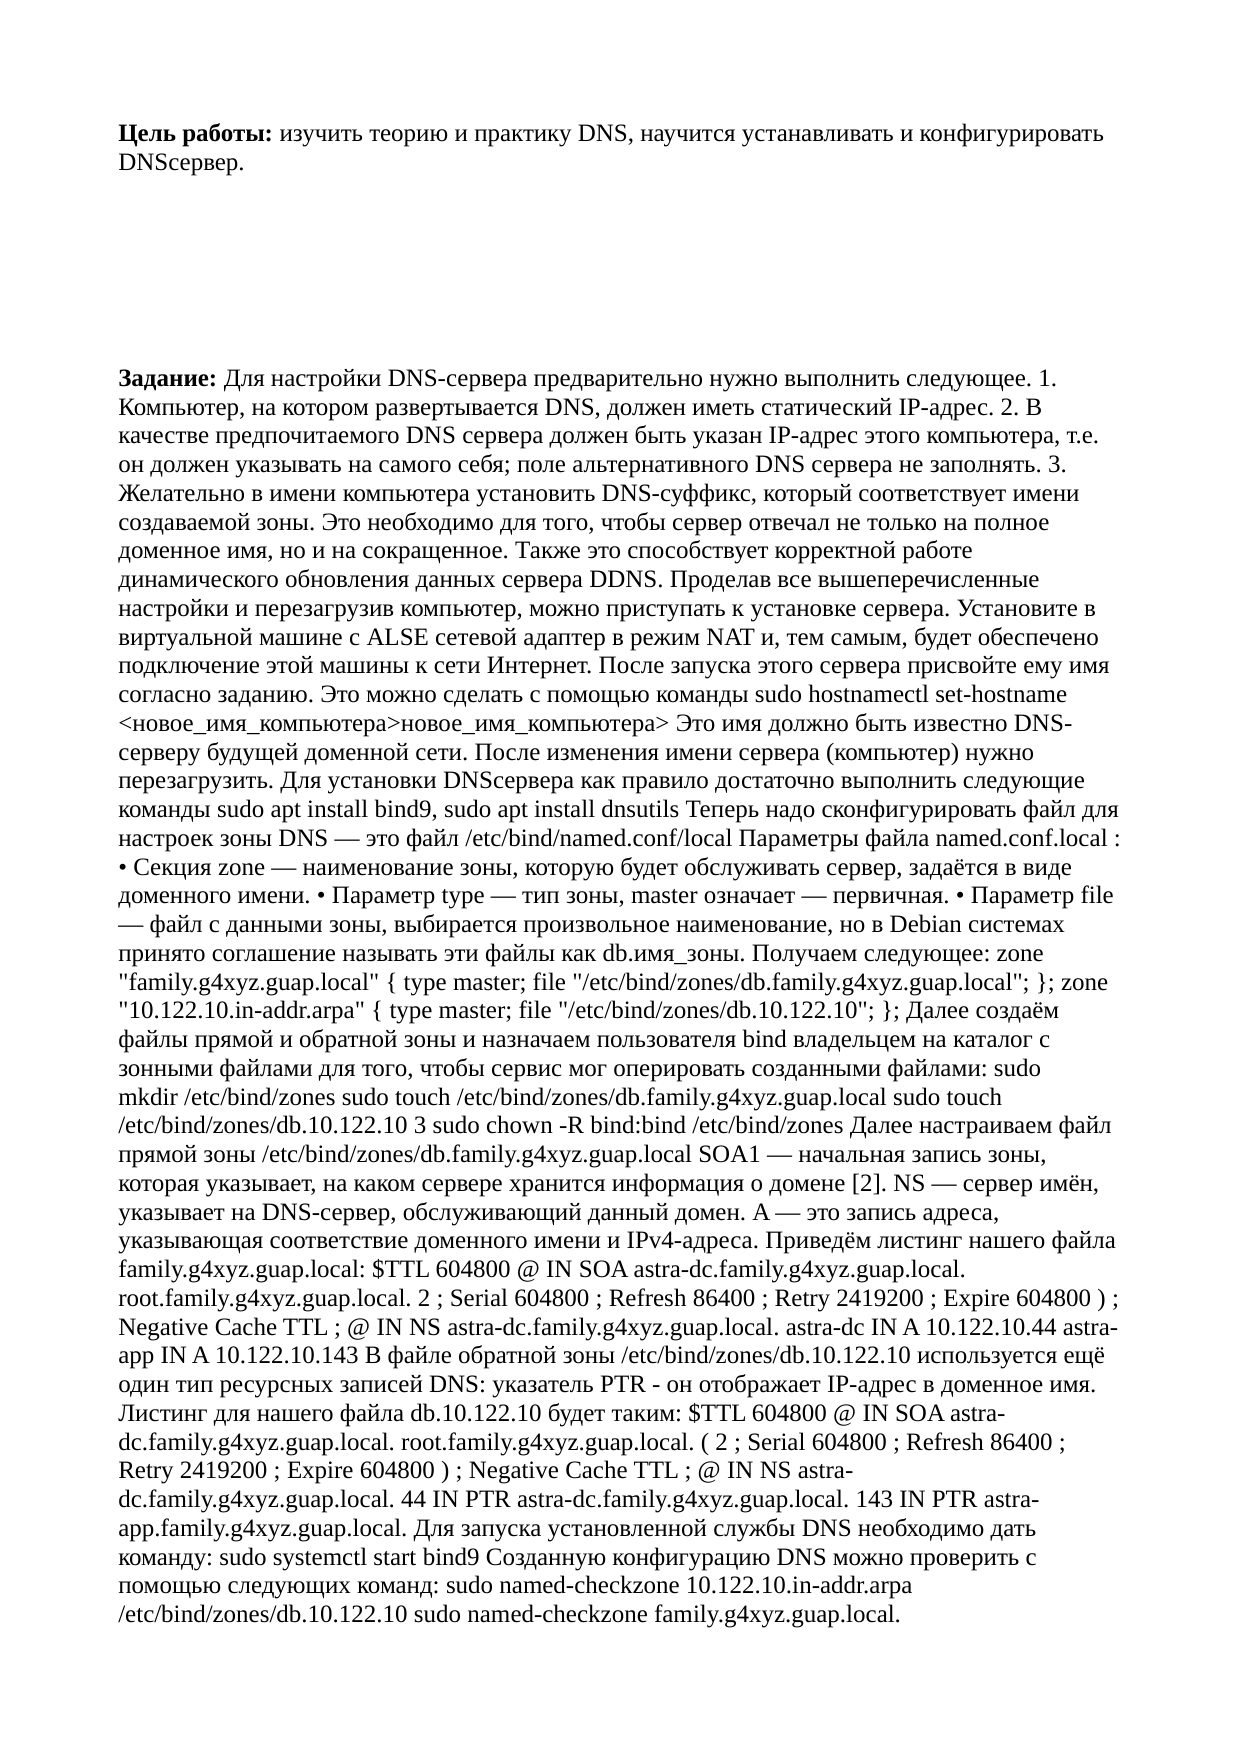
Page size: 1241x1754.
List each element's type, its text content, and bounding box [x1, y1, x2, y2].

text Цель работы: изучить теорию и практику DNS, научится устанавливать и конфигурировать DNSсервер. [118, 118, 1122, 176]
text Задание: Для настройки DNS-сервера предварительно нужно выполнить следующее. 1. Компьютер, на котором развертывается DNS, должен иметь статический IP-адрес. 2. В качестве предпочитаемого DNS сервера должен быть указан IP-адрес этого компьютера, т.е. он должен указывать на самого себя; поле альтернативного DNS сервера не заполнять. 3. Желательно в имени компьютера установить DNS-суффикс, который соответствует имени создаваемой зоны. Это необходимо для того, чтобы сервер отвечал не только на полное доменное имя, но и на сокращенное. Также это способствует корректной работе динамического обновления данных сервера DDNS. Проделав все вышеперечисленные настройки и перезагрузив компьютер, можно приступать к установке сервера. Установите в виртуальной машине с ALSE сетевой адаптер в режим NAT и, тем самым, будет обеспечено подключение этой машины к сети Интернет. После запуска этого сервера присвойте ему имя согласно заданию. Это можно сделать с помощью команды sudo hostnamectl set-hostname <новое_имя_компьютера>новое_имя_компьютера> Это имя должно быть известно DNS-серверу будущей доменной сети. После изменения имени сервера (компьютер) нужно перезагрузить. Для установки DNSсервера как правило достаточно выполнить следующие команды sudo apt install bind9, sudo apt install dnsutils Теперь надо сконфигурировать файл для настроек зоны DNS — это файл /etc/bind/named.conf/local Параметры файла named.conf.local : • Секция zone — наименование зоны, которую будет обслуживать сервер, задаётся в виде доменного имени. • Параметр type — тип зоны, master означает — первичная. • Параметр file — файл с данными зоны, выбирается произвольное наименование, но в Debian системах принято соглашение называть эти файлы как db.имя_зоны. Получаем следующее: zone "family.g4xyz.guap.local" { type master; file "/etc/bind/zones/db.family.g4xyz.guap.local"; }; zone "10.122.10.in-addr.arpa" { type master; file "/etc/bind/zones/db.10.122.10"; }; Далее создаём файлы прямой и обратной зоны и назначаем пользователя bind владельцем на каталог с зонными файлами для того, чтобы сервис мог оперировать созданными файлами: sudo mkdir /etc/bind/zones sudo touch /etc/bind/zones/db.family.g4xyz.guap.local sudo touch /etc/bind/zones/db.10.122.10 3 sudo chown -R bind:bind /etc/bind/zones Далее настраиваем файл прямой зоны /etc/bind/zones/db.family.g4xyz.guap.local SOA1 — начальная запись зоны, которая указывает, на каком сервере хранится информация о домене [2]. NS — сервер имён, указывает на DNS-сервер, обслуживающий данный домен. A — это запись адреса, указывающая соответствие доменного имени и IPv4-адреса. Приведём листинг нашего файла family.g4xyz.guap.local: $TTL 604800 @ IN SOA astra-dc.family.g4xyz.guap.local. root.family.g4xyz.guap.local. 2 ; Serial 604800 ; Refresh 86400 ; Retry 2419200 ; Expire 604800 ) ; Negative Cache TTL ; @ IN NS astra-dc.family.g4xyz.guap.local. astra-dc IN A 10.122.10.44 astra-app IN A 10.122.10.143 В файле обратной зоны /etc/bind/zones/db.10.122.10 используется ещё один тип ресурсных записей DNS: указатель PTR - он отображает IP-адрес в доменное имя. Листинг для нашего файла db.10.122.10 будет таким: $TTL 604800 @ IN SOA astra-dc.family.g4xyz.guap.local. root.family.g4xyz.guap.local. ( 2 ; Serial 604800 ; Refresh 86400 ; Retry 2419200 ; Expire 604800 ) ; Negative Cache TTL ; @ IN NS astra-dc.family.g4xyz.guap.local. 44 IN PTR astra-dc.family.g4xyz.guap.local. 143 IN PTR astra-app.family.g4xyz.guap.local. Для запуска установленной службы DNS необходимо дать команду: sudo systemctl start bind9 Созданную конфигурацию DNS можно проверить с помощью следующих команд: sudo named-checkzone 10.122.10.in-addr.arpa /etc/bind/zones/db.10.122.10 sudo named-checkzone family.g4xyz.guap.local. [118, 363, 1122, 1628]
